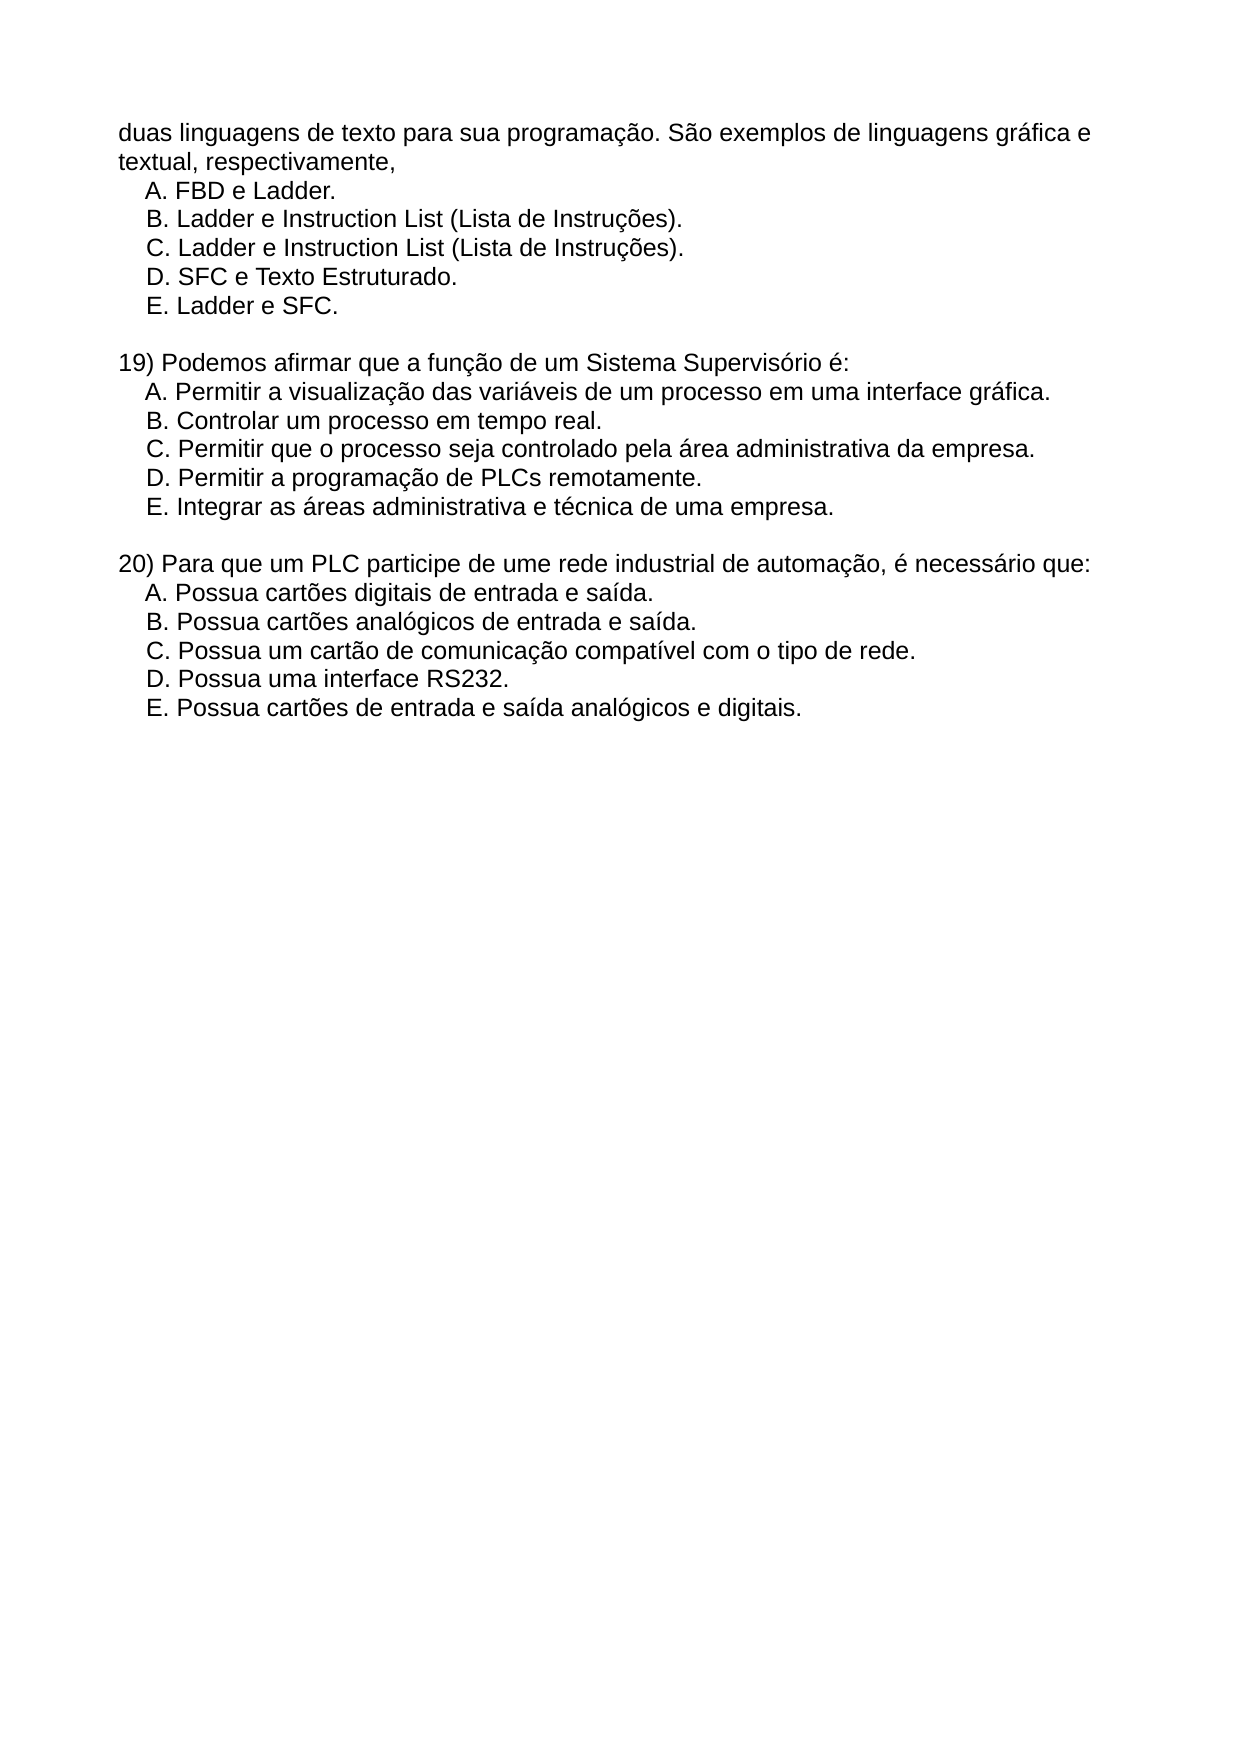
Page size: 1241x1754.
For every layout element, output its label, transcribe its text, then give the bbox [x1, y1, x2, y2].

text A. Permitir a visualização das variáveis de um processo em uma interface gráfica. [118, 377, 1122, 406]
text D. SFC e Texto Estruturado. [118, 262, 1122, 291]
text B. Controlar um processo em tempo real. [118, 406, 1122, 434]
text E. Ladder e SFC. [118, 291, 1122, 319]
text D. Permitir a programação de PLCs remotamente. [118, 463, 1122, 492]
text E. Possua cartões de entrada e saída analógicos e digitais. [118, 693, 1122, 722]
text C. Possua um cartão de comunicação compatível com o tipo de rede. [118, 636, 1122, 664]
text B. Ladder e Instruction List (Lista de Instruções). [118, 204, 1122, 233]
text D. Possua uma interface RS232. [118, 664, 1122, 693]
text A. FBD e Ladder. [118, 176, 1122, 204]
text C. Permitir que o processo seja controlado pela área administrativa da empresa. [118, 434, 1122, 463]
text B. Possua cartões analógicos de entrada e saída. [118, 607, 1122, 636]
text E. Integrar as áreas administrativa e técnica de uma empresa. [118, 492, 1122, 521]
text C. Ladder e Instruction List (Lista de Instruções). [118, 233, 1122, 262]
text duas linguagens de texto para sua programação. São exemplos de linguagens gráfica e textual, respectivamente, [118, 118, 1122, 176]
text 19) Podemos afirmar que a função de um Sistema Supervisório é: [118, 348, 1122, 377]
text 20) Para que um PLC participe de ume rede industrial de automação, é necessário que: [118, 549, 1122, 578]
text A. Possua cartões digitais de entrada e saída. [118, 578, 1122, 607]
